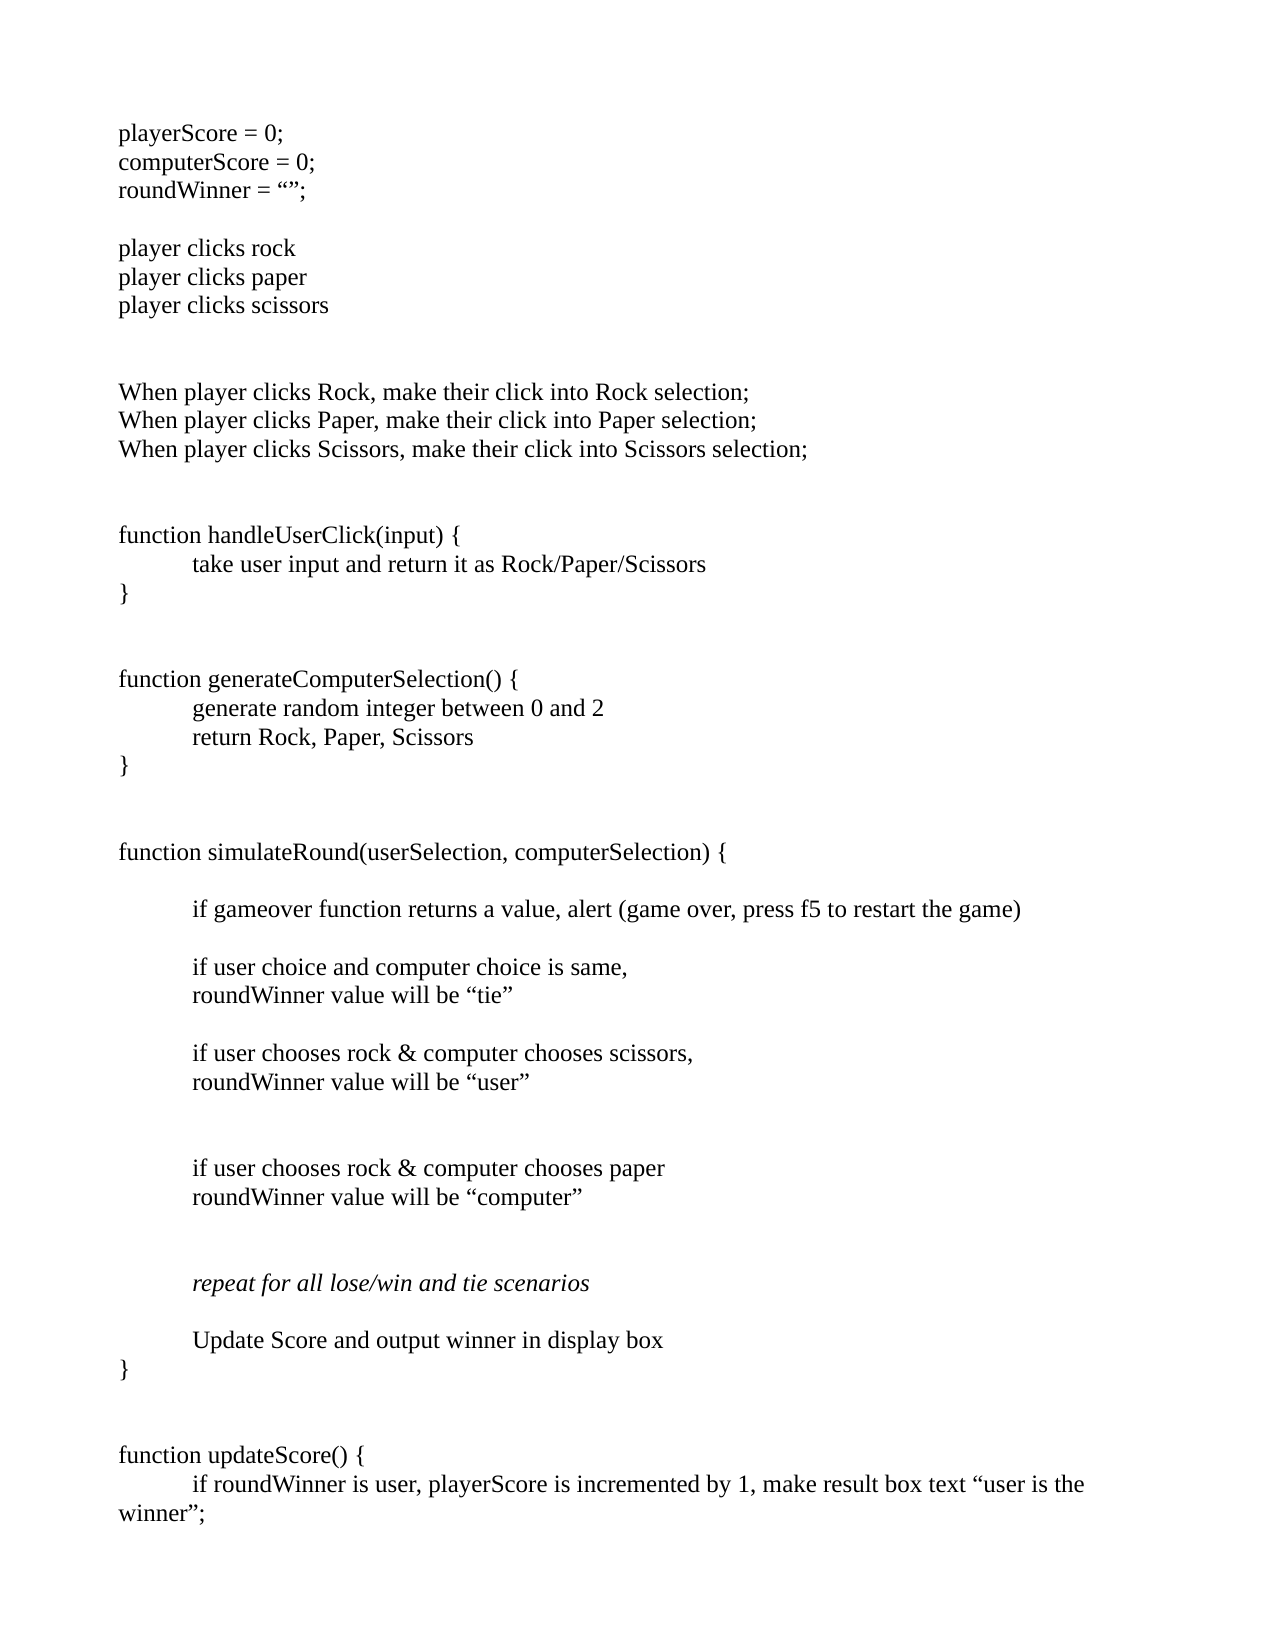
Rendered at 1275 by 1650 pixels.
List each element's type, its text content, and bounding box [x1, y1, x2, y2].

text } [118, 751, 1157, 779]
text player clicks scissors [118, 291, 1157, 319]
text When player clicks Rock, make their click into Rock selection; [118, 377, 1157, 406]
text roundWinner value will be “user” [118, 1067, 1157, 1096]
text player clicks paper [118, 262, 1157, 291]
text playerScore = 0; [118, 118, 1157, 147]
text Update Score and output winner in display box } [118, 1326, 1157, 1383]
text computerScore = 0; [118, 147, 1157, 176]
text function handleUserClick(input) { take user input and return it as Rock/Paper/Scissors } [118, 521, 1157, 607]
text When player clicks Scissors, make their click into Scissors selection; [118, 434, 1157, 463]
text if roundWinner is user, playerScore is incremented by 1, make result box text “user is the winner”; [118, 1469, 1157, 1527]
text function simulateRound(userSelection, computerSelection) { [118, 837, 1157, 866]
text roundWinner value will be “computer” [118, 1182, 1157, 1211]
text if gameover function returns a value, alert (game over, press f5 to restart the game) [118, 894, 1157, 923]
text function updateScore() { [118, 1441, 1157, 1469]
text roundWinner = “”; [118, 176, 1157, 204]
text player clicks rock [118, 233, 1157, 262]
text When player clicks Paper, make their click into Paper selection; [118, 406, 1157, 434]
text if user chooses rock & computer chooses paper [118, 1153, 1157, 1182]
text function generateComputerSelection() { [118, 664, 1157, 693]
text roundWinner value will be “tie” [118, 981, 1157, 1009]
text if user chooses rock & computer chooses scissors, [118, 1009, 1157, 1067]
text generate random integer between 0 and 2 [118, 693, 1157, 722]
text return Rock, Paper, Scissors [118, 722, 1157, 751]
text if user choice and computer choice is same, [118, 952, 1157, 981]
text repeat for all lose/win and tie scenarios [118, 1268, 1157, 1297]
